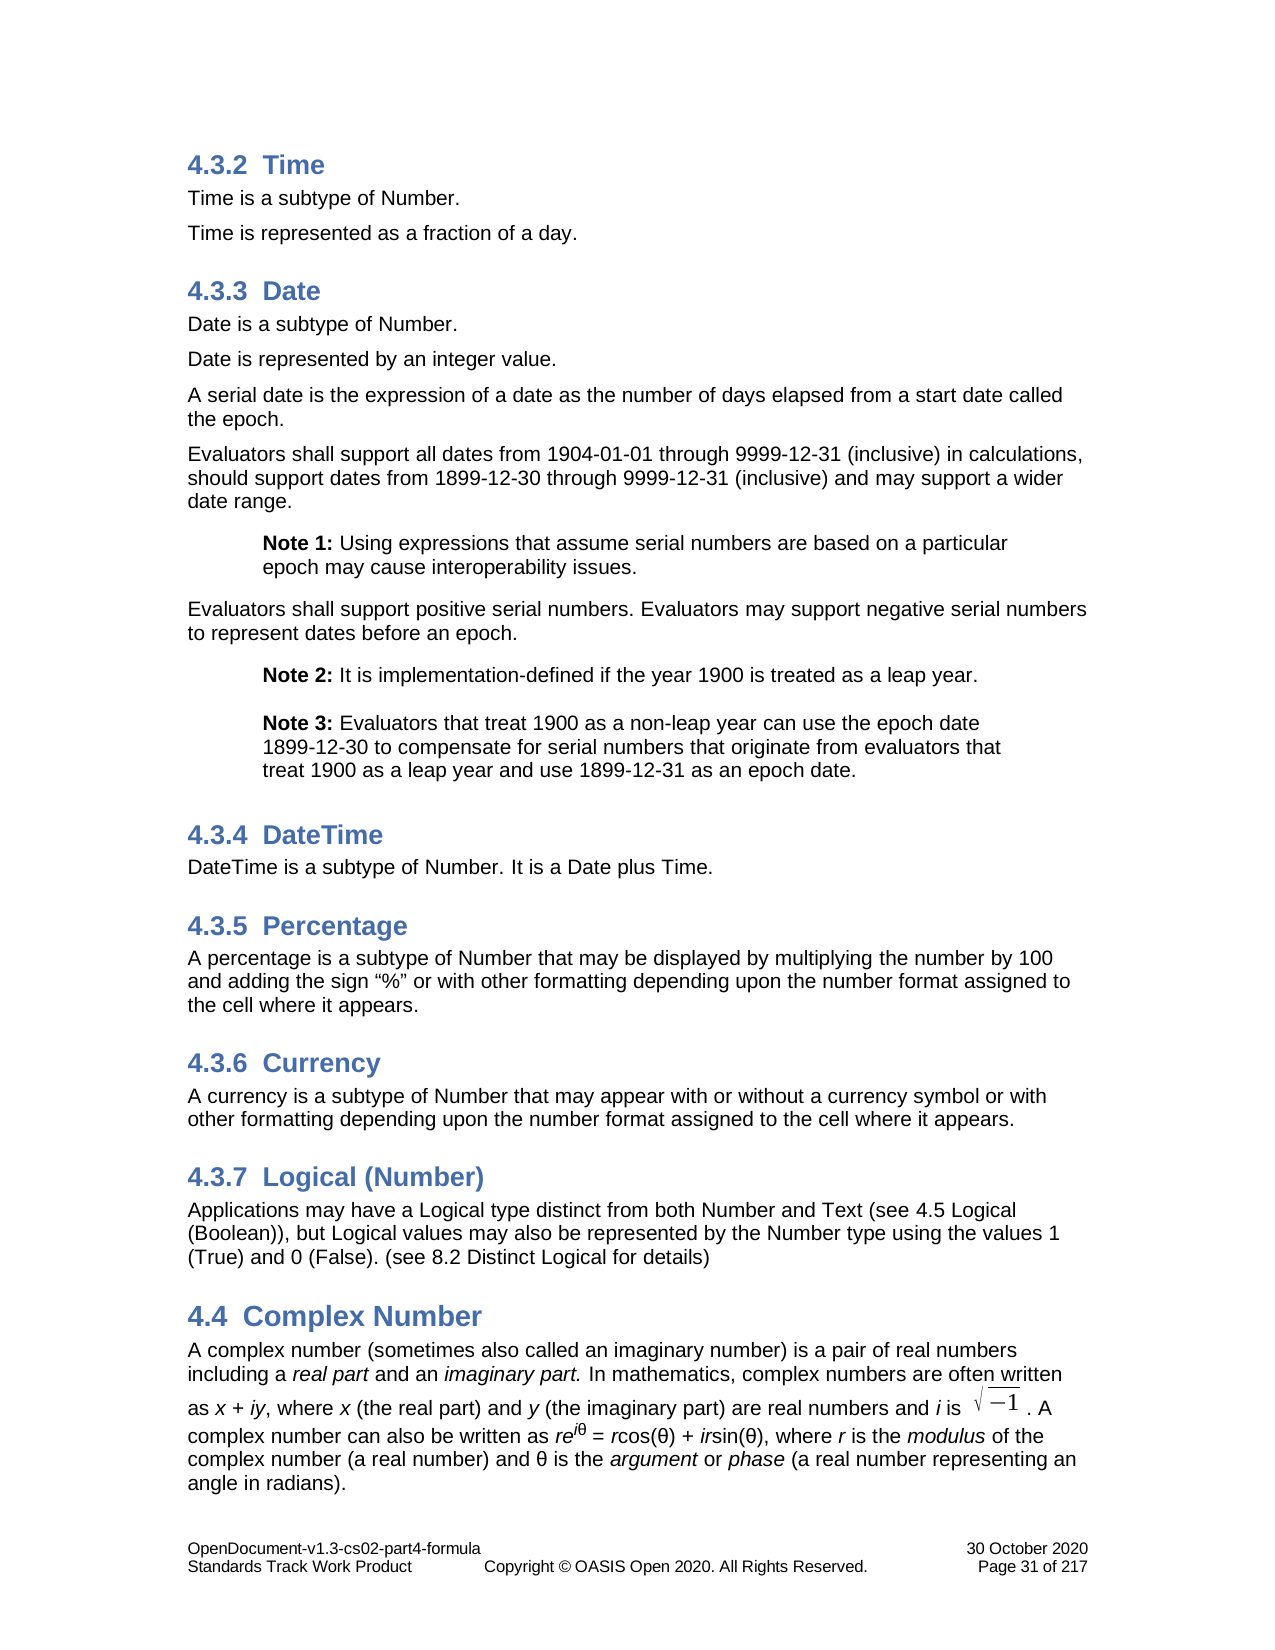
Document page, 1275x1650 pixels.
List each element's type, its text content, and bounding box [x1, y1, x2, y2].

subtitle Percentage [187, 910, 1088, 940]
subtitle Currency [187, 1048, 1088, 1078]
text Applications may have a Logical type distinct from both Number and Text (see 4.5 Logical (Boolean)), but Logical values may also be represented by the Number type using the values 1 (True) and 0 (False). (see 8.2 Distinct Logical for details) [187, 1198, 1088, 1269]
text DateTime is a subtype of Number. It is a Date plus Time. [187, 856, 1088, 879]
text Note 1: Using expressions that assume serial numbers are based on a particular epoch may cause interoperability issues. [262, 532, 1013, 579]
text Time is represented as a fraction of a day. [187, 222, 1088, 245]
subtitle Date [187, 276, 1088, 306]
text A serial date is the expression of a date as the number of days elapsed from a start date called the epoch. [187, 383, 1088, 431]
text A percentage is a subtype of Number that may be displayed by multiplying the number by 100 and adding the sign “%” or with other formatting depending upon the number format assigned to the cell where it appears. [187, 946, 1088, 1017]
text Evaluators shall support positive serial numbers. Evaluators may support negative serial numbers to represent dates before an epoch. [187, 597, 1088, 644]
text Time is a subtype of Number. [187, 186, 1088, 209]
subtitle DateTime [187, 820, 1088, 850]
text Date is represented by an integer value. [187, 348, 1088, 371]
text Note 3: Evaluators that treat 1900 as a non-leap year can use the epoch date 1899-12-30 to compensate for serial numbers that originate from evaluators that treat 1900 as a leap year and use 1899-12-31 as an epoch date. [262, 712, 1013, 782]
subtitle Time [187, 150, 1088, 180]
subtitle Complex Number [187, 1300, 1088, 1332]
text A complex number (sometimes also called an imaginary number) is a pair of real numbers including a real part and an imaginary part. In mathematics, complex numbers are often written as x + iy, where x (the real part) and y (the imaginary part) are real numbers and i is . A complex number can also be written as reiθ = rcos(θ) + irsin(θ), where r is the modulus of the complex number (a real number) and θ is the argument or phase (a real number representing an angle in radians). [187, 1338, 1088, 1495]
subtitle Logical (Number) [187, 1162, 1088, 1192]
text Note 2: It is implementation-defined if the year 1900 is treated as a leap year. [262, 663, 1013, 687]
text Evaluators shall support all dates from 1904-01-01 through 9999-12-31 (inclusive) in calculations, should support dates from 1899-12-30 through 9999-12-31 (inclusive) and may support a wider date range. [187, 443, 1088, 513]
text A currency is a subtype of Number that may appear with or without a currency symbol or with other formatting depending upon the number format assigned to the cell where it appears. [187, 1084, 1088, 1131]
text Date is a subtype of Number. [187, 312, 1088, 336]
